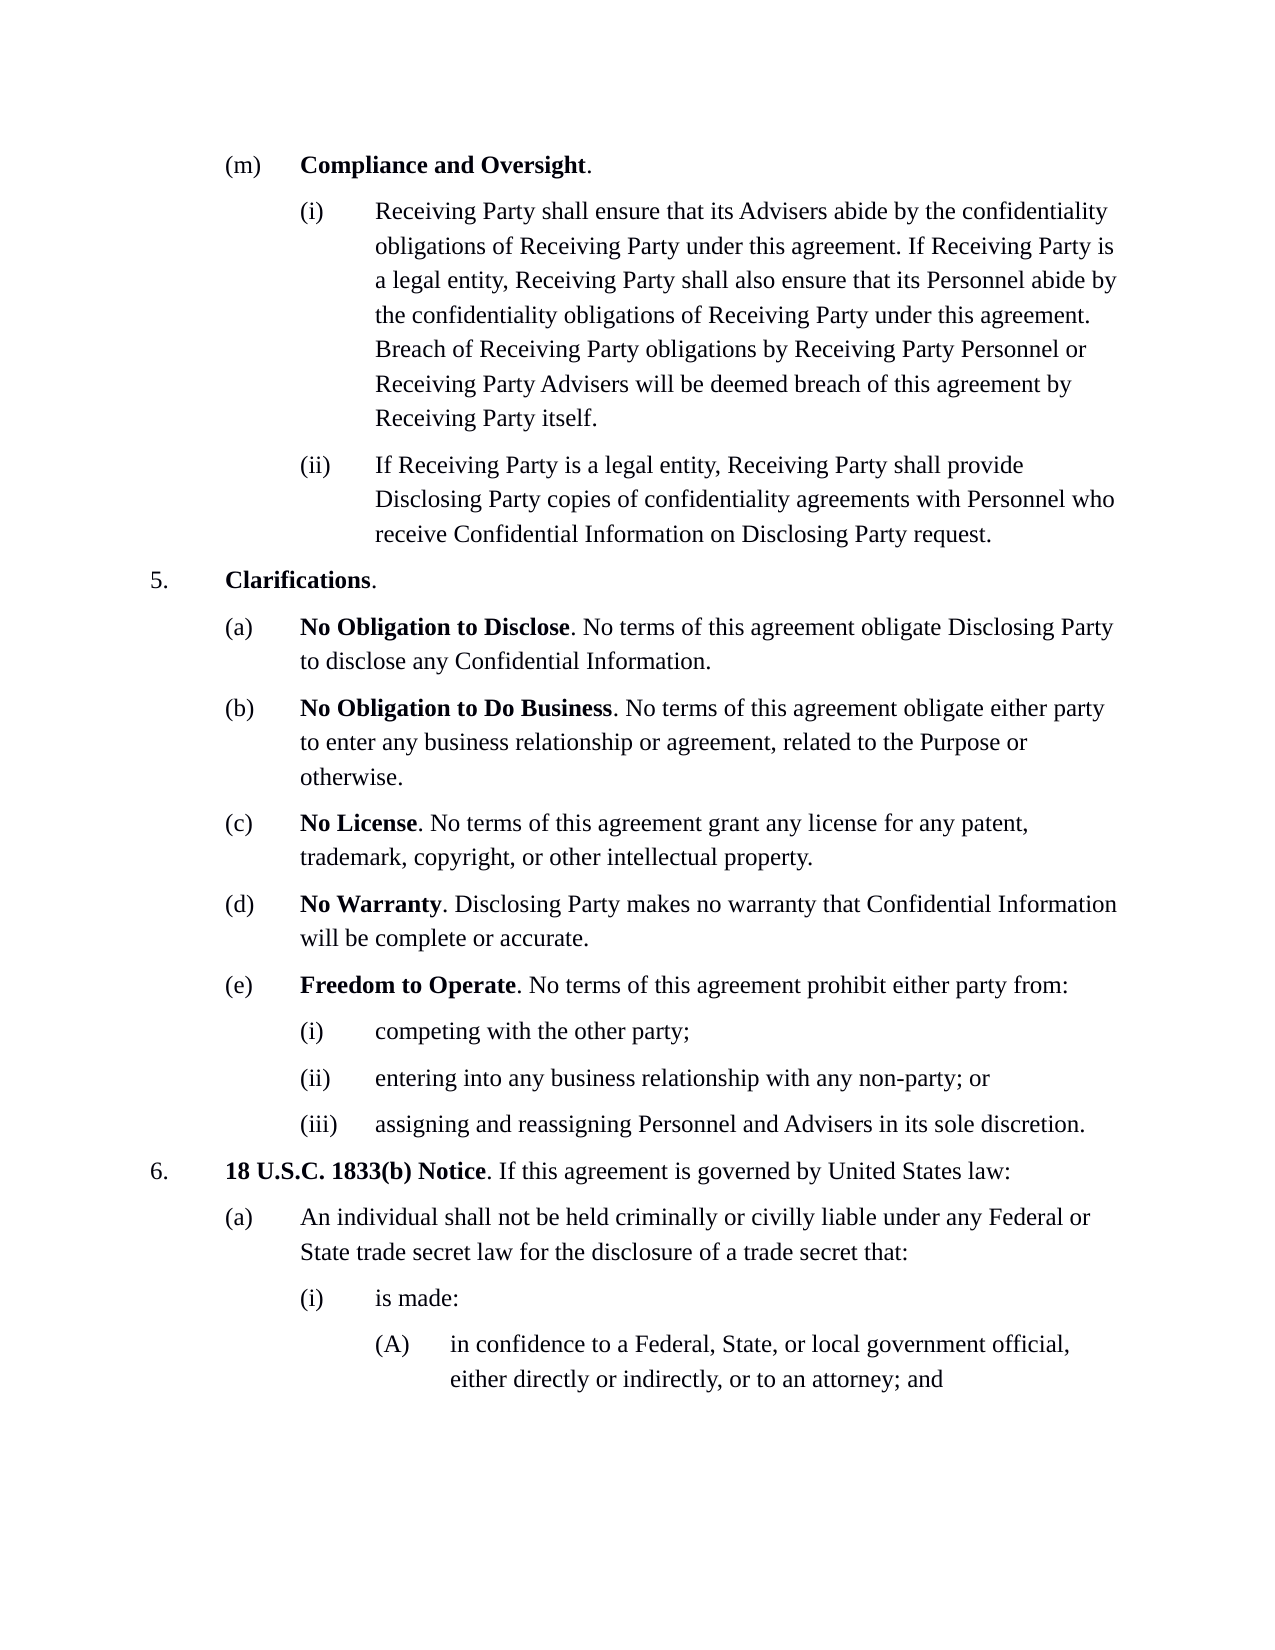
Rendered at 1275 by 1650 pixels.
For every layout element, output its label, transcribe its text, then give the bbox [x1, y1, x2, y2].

text (A) in confidence to a Federal, State, or local government official, either directly or indirectly, or to an attorney; and [375, 1329, 1125, 1393]
text 6. 18 U.S.C. 1833(b) Notice. If this agreement is governed by United States law: [150, 1156, 1125, 1184]
text (a) An individual shall not be held criminally or civilly liable under any Federal or State trade secret law for the disclosure of a trade secret that: [225, 1202, 1125, 1265]
text (ii) If Receiving Party is a legal entity, Receiving Party shall provide Disclosing Party copies of confidentiality agreements with Personnel who receive Confidential Information on Disclosing Party request. [300, 450, 1125, 547]
text (i) competing with the other party; [300, 1016, 1125, 1045]
text (c) No License. No terms of this agreement grant any license for any patent, trademark, copyright, or other intellectual property. [225, 808, 1125, 871]
text (m) Compliance and Oversight. [225, 150, 1125, 179]
text (b) No Obligation to Do Business. No terms of this agreement obligate either party to enter any business relationship or agreement, related to the Purpose or otherwise. [225, 693, 1125, 790]
text (i) Receiving Party shall ensure that its Advisers abide by the confidentiality obligations of Receiving Party under this agreement. If Receiving Party is a legal entity, Receiving Party shall also ensure that its Personnel abide by the confidentiality obligations of Receiving Party under this agreement. Breach of Receiving Party obligations by Receiving Party Personnel or Receiving Party Advisers will be deemed breach of this agreement by Receiving Party itself. [300, 196, 1125, 432]
text (d) No Warranty. Disclosing Party makes no warranty that Confidential Information will be complete or accurate. [225, 889, 1125, 952]
text (iii) assigning and reassigning Personnel and Advisers in its sole discretion. [300, 1109, 1125, 1138]
text (e) Freedom to Operate. No terms of this agreement prohibit either party from: [225, 970, 1125, 999]
text 5. Clarifications. [150, 565, 1125, 594]
text (ii) entering into any business relationship with any non-party; or [300, 1063, 1125, 1092]
text (a) No Obligation to Disclose. No terms of this agreement obligate Disclosing Party to disclose any Confidential Information. [225, 612, 1125, 675]
text (i) is made: [300, 1283, 1125, 1312]
